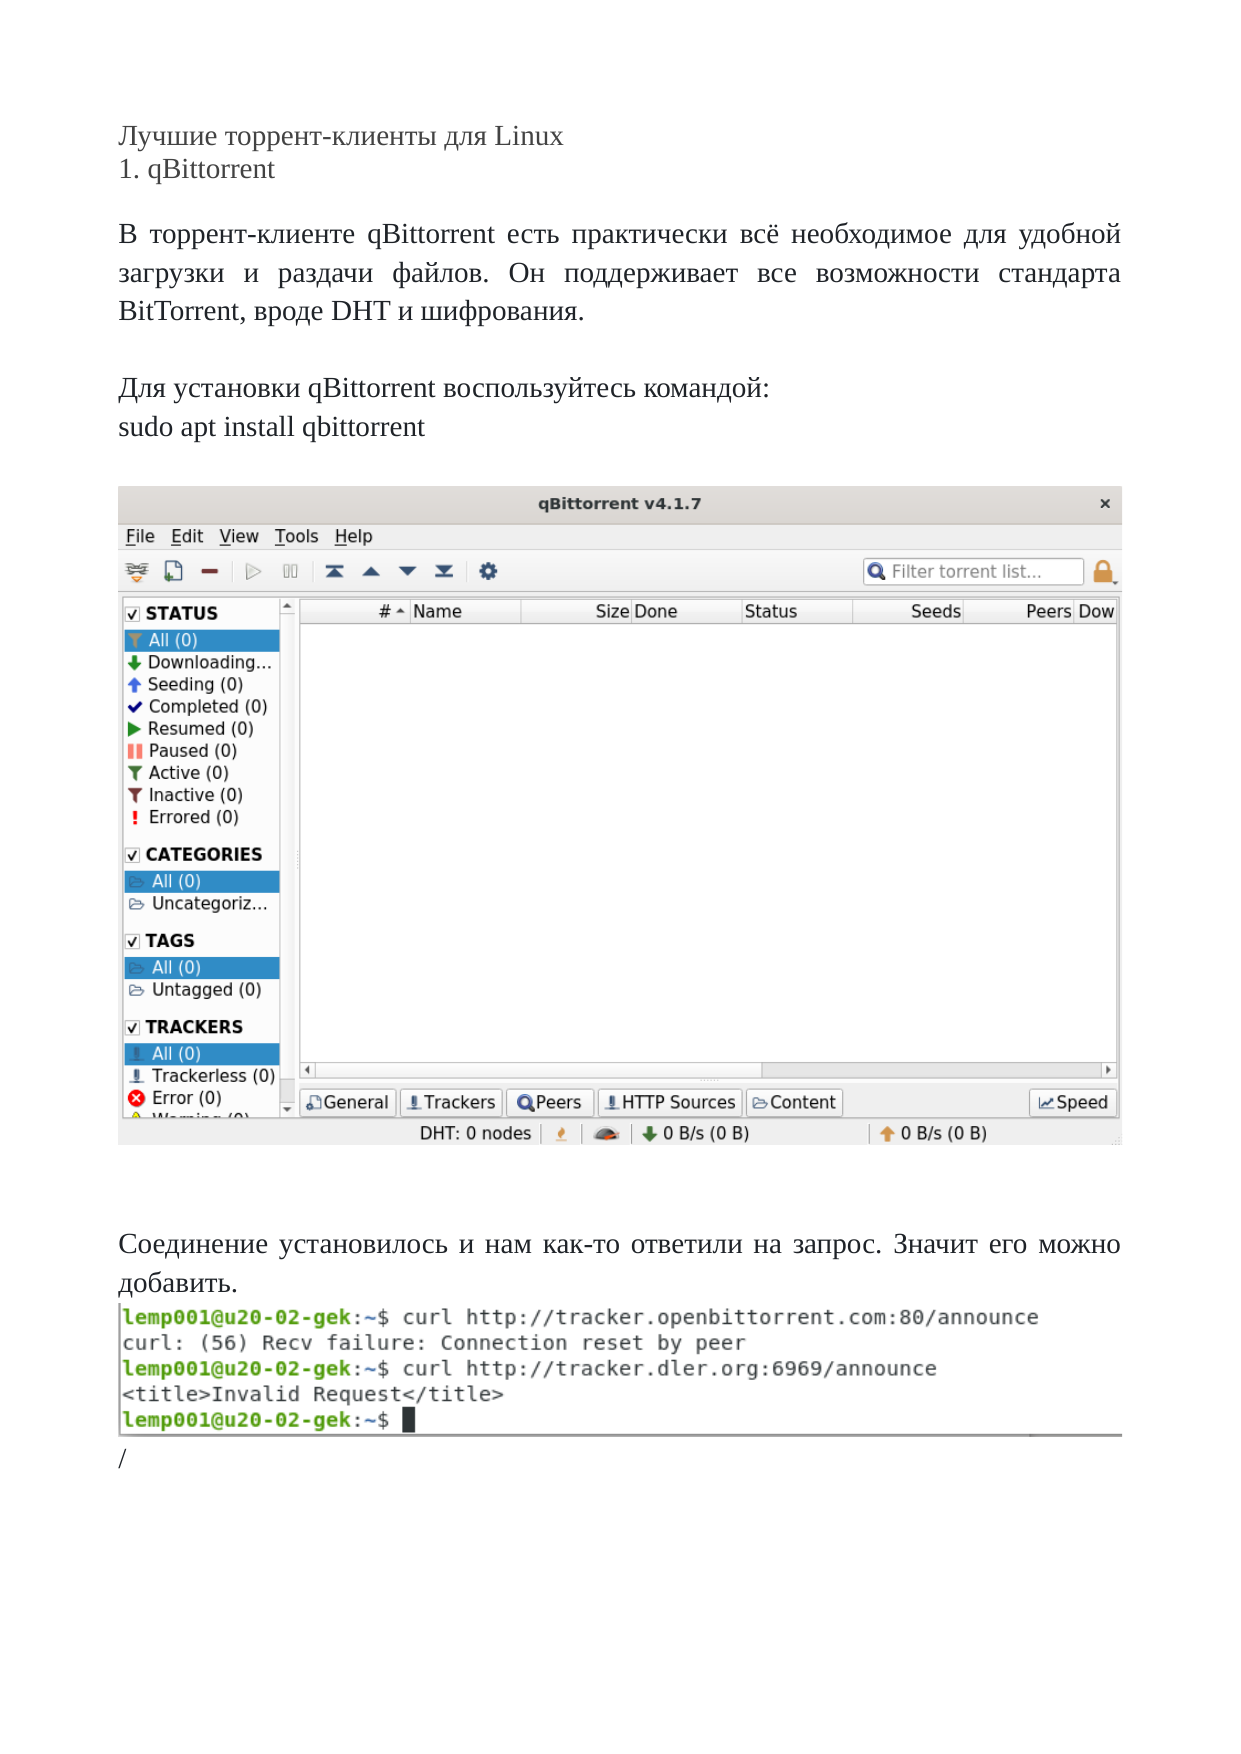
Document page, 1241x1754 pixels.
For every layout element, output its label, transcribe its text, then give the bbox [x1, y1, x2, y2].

picture [118, 1303, 1123, 1437]
text В торрент-клиенте qBittorrent есть практически всё необходимое для удобной загрузки и раздачи файлов. Он поддерживает все возможности стандарта BitTorrent, вроде DHT и шифрования. [118, 216, 1122, 327]
text / [118, 1437, 1122, 1475]
text Соединение установилось и нам как-то ответили на запрос. Значит его можно добавить. [118, 1227, 1122, 1299]
subtitle 1. qBittorrent [118, 152, 1122, 185]
text sudo apt install qbittorrent [118, 409, 1122, 443]
text Для установки qBittorrent воспользуйтесь командой: [118, 371, 1122, 404]
picture [118, 486, 1123, 1145]
subtitle Лучшие торрент-клиенты для Linux [118, 118, 1122, 152]
